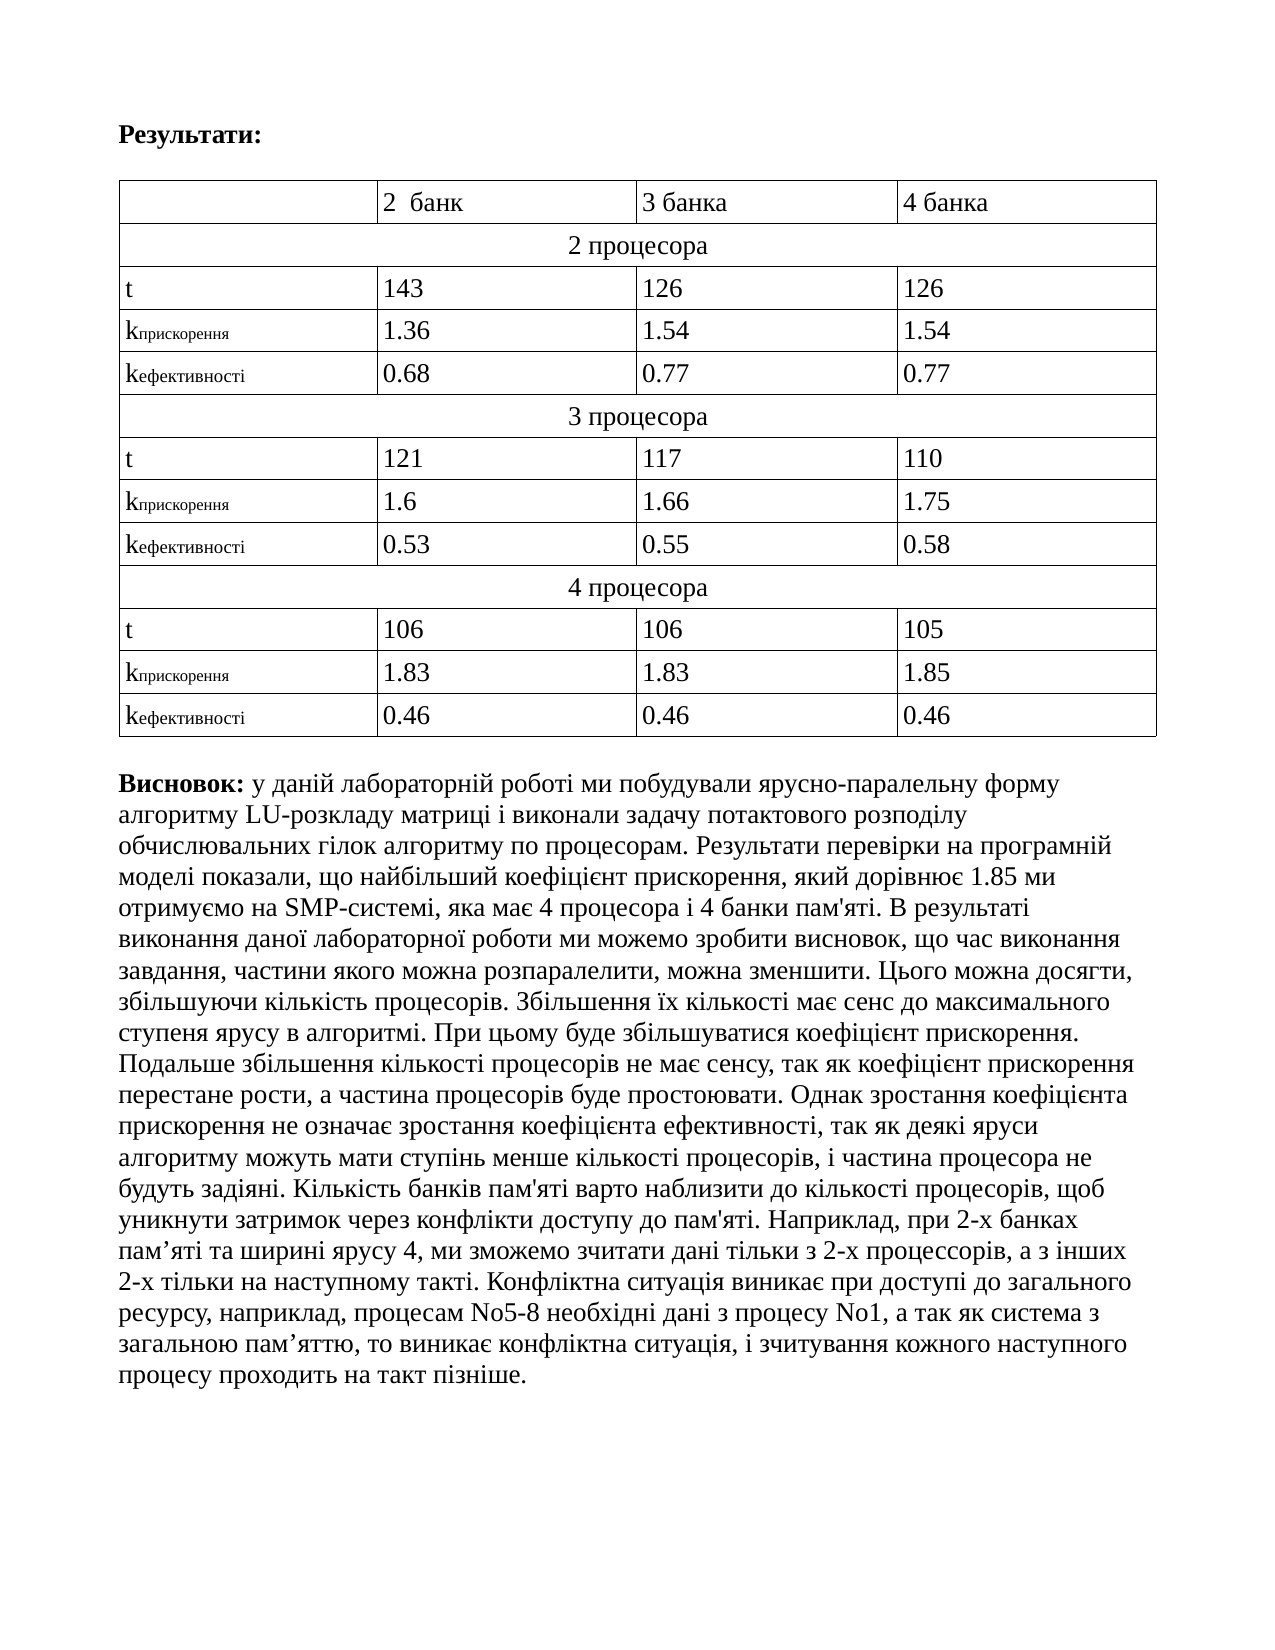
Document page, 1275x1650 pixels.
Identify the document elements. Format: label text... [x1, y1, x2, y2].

table_cell 121 [378, 438, 636, 479]
text виконання даної лабораторної роботи ми можемо зробити висновок, що час виконання [118, 923, 1157, 954]
text перестане рости, а частина процесорів буде простоювати. Однак зростання коефіцієнта [118, 1078, 1157, 1109]
table_cell t [120, 267, 377, 308]
table_cell 1.66 [637, 480, 897, 522]
text 2-х тільки на наступному такті. Конфліктна ситуація виникає при доступі до загального [118, 1265, 1157, 1296]
text Висновок: у даній лабораторній роботі ми побудували ярусно-паралельну форму [118, 767, 1157, 798]
text Подальше збільшення кількості процесорів не має сенсу, так як коефіцієнт прискорення [118, 1047, 1157, 1078]
text уникнути затримок через конфлікти доступу до пам'яті. Наприклад, при 2-х банках [118, 1203, 1157, 1234]
table_cell 0.46 [637, 694, 897, 736]
table_cell 0.46 [898, 694, 1156, 736]
table_cell 1.6 [378, 480, 636, 522]
text ступеня ярусу в алгоритмі. При цьому буде збільшуватися коефіцієнт прискорення. [118, 1016, 1157, 1047]
table_cell 0.46 [378, 694, 636, 736]
table_cell 3 процесора [120, 395, 1156, 437]
table_cell 1.83 [378, 651, 636, 693]
text алгоритму LU-розкладу матриці і виконали задачу потактового розподілу [118, 798, 1157, 829]
text будуть задіяні. Кількість банків пам'яті варто наблизити до кількості процесорів, щоб [118, 1172, 1157, 1203]
text моделі показали, що найбільший коефіцієнт прискорення, який дорівнює 1.85 ми [118, 860, 1157, 891]
table_cell 117 [637, 438, 897, 479]
table_cell 0.55 [637, 523, 897, 565]
table_cell t [120, 609, 377, 650]
text Результати: [118, 118, 1157, 149]
table_cell 105 [898, 609, 1156, 650]
table_cell 1.54 [637, 310, 897, 351]
text обчислювальних гілок алгоритму по процесорам. Результати перевірки на програмній [118, 829, 1157, 860]
table_cell 0.77 [637, 352, 897, 394]
text алгоритму можуть мати ступінь менше кількості процесорів, і частина процесора не [118, 1141, 1157, 1172]
table_cell 106 [378, 609, 636, 650]
table_cell t [120, 438, 377, 479]
table_cell 0.77 [898, 352, 1156, 394]
text отримуємо на SMP-системі, яка має 4 процесора і 4 банки пам'яті. В результаті [118, 891, 1157, 923]
table_cell 1.36 [378, 310, 636, 351]
table_cell kефективності [120, 352, 377, 394]
table_cell 126 [898, 267, 1156, 308]
text збільшуючи кількість процесорів. Збільшення їх кількості має сенс до максимального [118, 985, 1157, 1016]
table_header 3 банка [637, 181, 897, 223]
table_header [120, 181, 377, 223]
text загальною пам’яттю, то виникає конфліктна ситуація, і зчитування кожного наступного [118, 1327, 1157, 1359]
table_cell 1.75 [898, 480, 1156, 522]
table_cell 143 [378, 267, 636, 308]
table_cell 126 [637, 267, 897, 308]
table_cell kефективності [120, 523, 377, 565]
table_cell 1.83 [637, 651, 897, 693]
table_cell 106 [637, 609, 897, 650]
table_cell 110 [898, 438, 1156, 479]
table_header 4 банка [898, 181, 1156, 223]
text пам’яті та ширині ярусу 4, ми зможемо зчитати дані тільки з 2-х процессорів, а з інших [118, 1234, 1157, 1265]
table_cell 1.54 [898, 310, 1156, 351]
table_cell kефективності [120, 694, 377, 736]
text процесу проходить на такт пізніше. [118, 1359, 1157, 1390]
table_cell kприскорення [120, 310, 377, 351]
table_cell kприскорення [120, 480, 377, 522]
table_cell 0.68 [378, 352, 636, 394]
table_cell 0.58 [898, 523, 1156, 565]
table_cell 1.85 [898, 651, 1156, 693]
table_cell 2 процесора [120, 224, 1156, 266]
table_header 2 банк [378, 181, 636, 223]
table_cell kприскорення [120, 651, 377, 693]
text ресурсу, наприклад, процесам No5-8 необхідні дані з процесу No1, а так як система з [118, 1296, 1157, 1327]
text завдання, частини якого можна розпаралелити, можна зменшити. Цього можна досягти, [118, 954, 1157, 985]
table_cell 4 процесора [120, 566, 1156, 607]
text прискорення не означає зростання коефіцієнта ефективності, так як деякі яруси [118, 1109, 1157, 1141]
table_cell 0.53 [378, 523, 636, 565]
